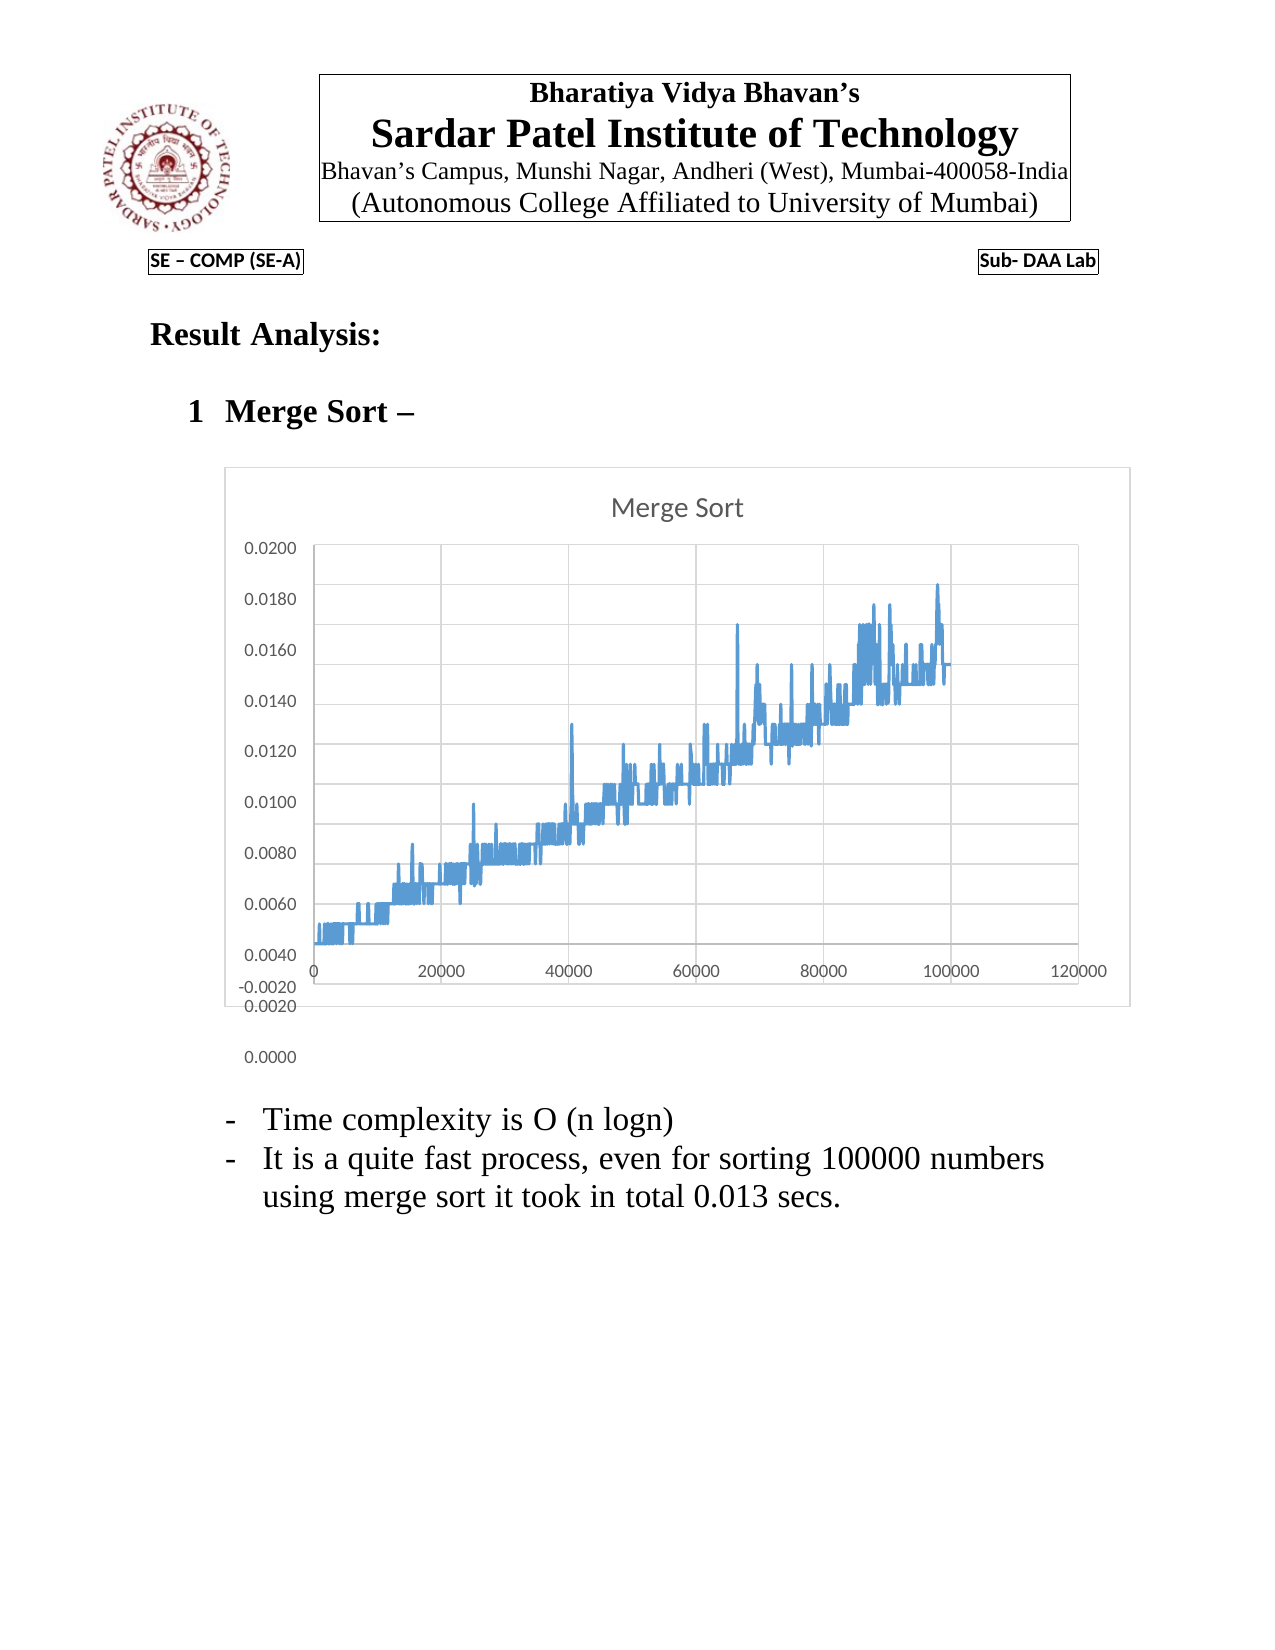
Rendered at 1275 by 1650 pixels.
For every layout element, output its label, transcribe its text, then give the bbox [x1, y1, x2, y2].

subtitle Result Analysis: [150, 314, 1139, 352]
list Merge Sort – [187, 391, 1139, 429]
list Time complexity is O (n logn) [225, 1100, 1139, 1138]
picture [102, 103, 231, 233]
text - It is a quite fast process, even for sorting 100000 numbers using merge sort it took in total 0.013 secs. [225, 1138, 1048, 1215]
